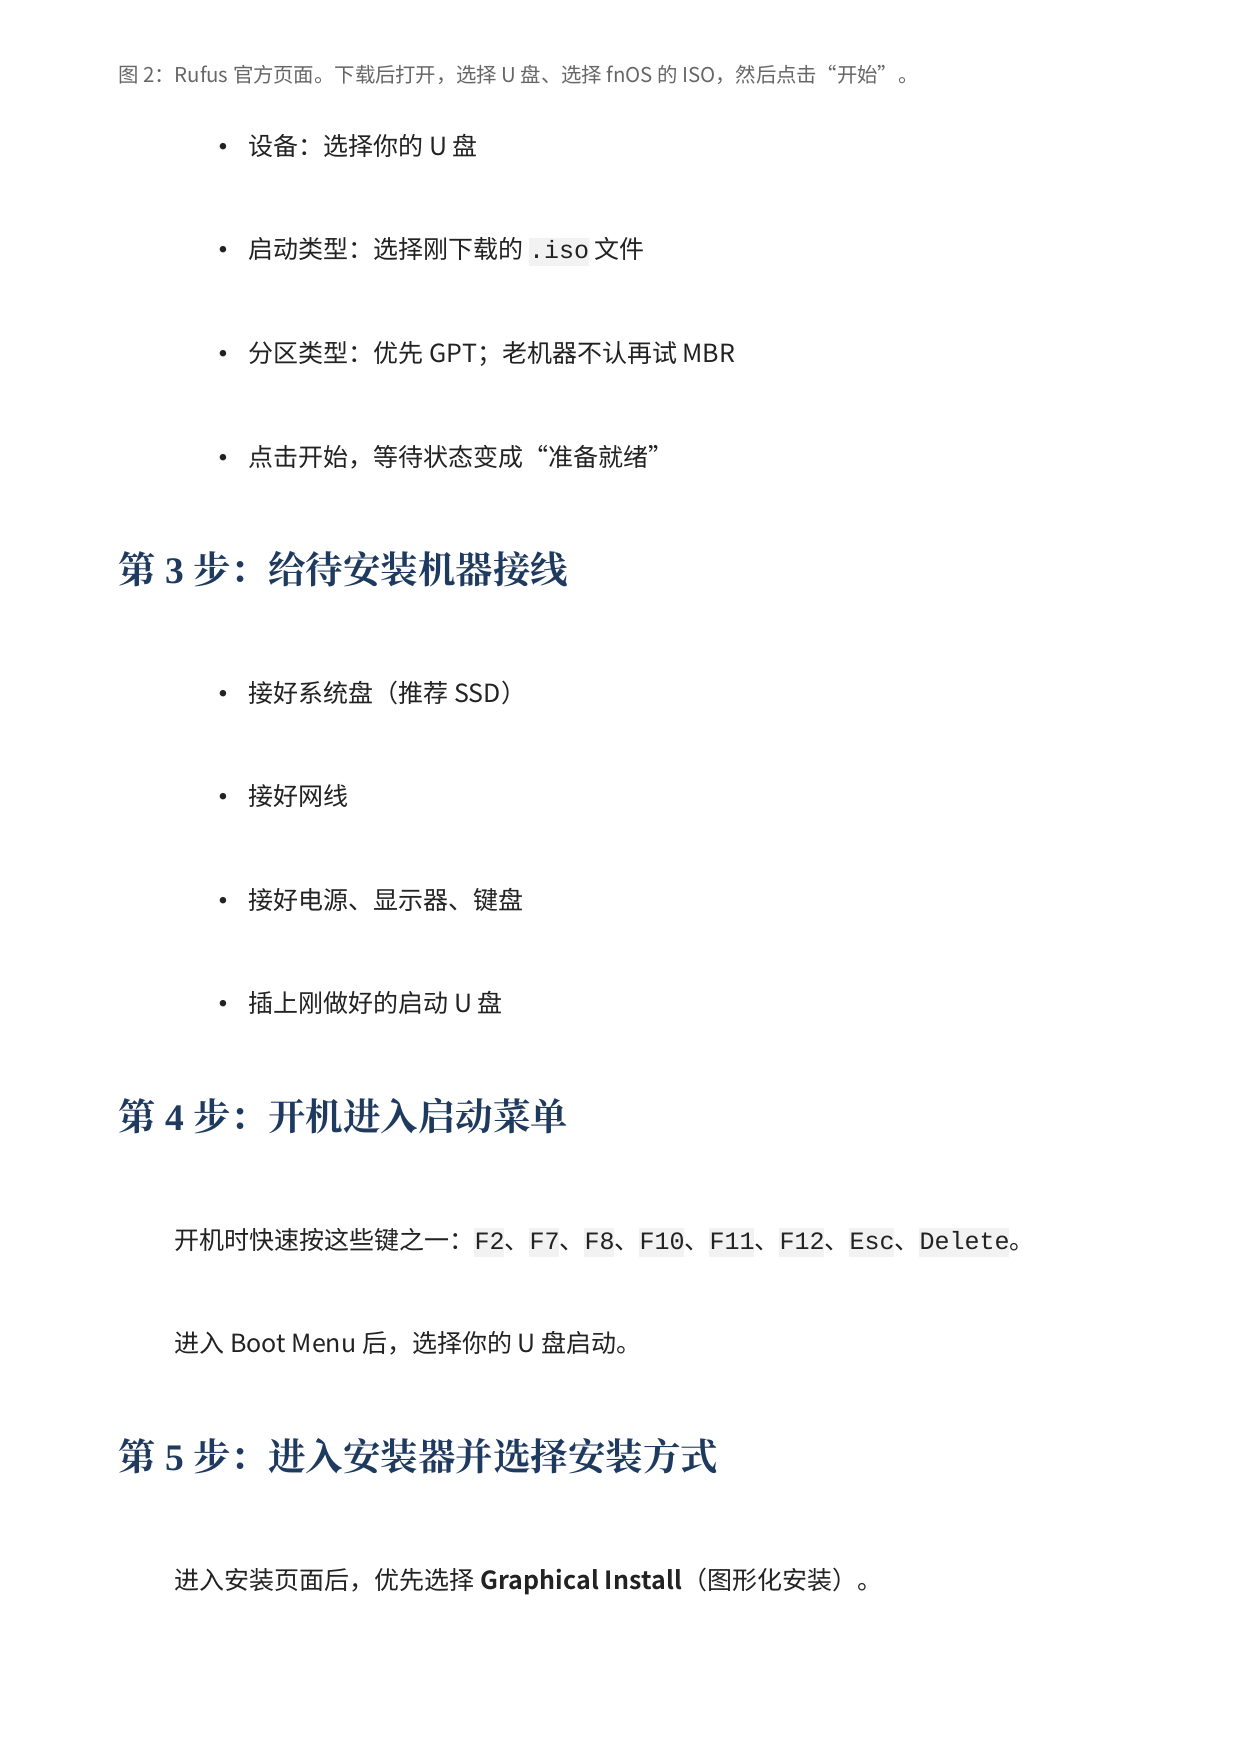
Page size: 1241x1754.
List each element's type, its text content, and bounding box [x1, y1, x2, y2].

list 启动类型：选择刚下载的 .iso 文件 [219, 230, 1125, 266]
list 插上刚做好的启动 U 盘 [219, 984, 1125, 1020]
subtitle 第 4 步：开机进入启动菜单 [118, 1087, 1181, 1141]
text 进入 Boot Menu 后，选择你的 U 盘启动。 [174, 1324, 1125, 1360]
list 设备：选择你的 U 盘 [219, 126, 1125, 162]
list 接好电源、显示器、键盘 [219, 880, 1125, 917]
text 开机时快速按这些键之一：F2、F7、F8、F10、F11、F12、Esc、Delete。 [174, 1220, 1125, 1257]
subtitle 第 5 步：进入安装器并选择安装方式 [118, 1427, 1181, 1481]
text 图 2：Rufus 官方页面。下载后打开，选择 U 盘、选择 fnOS 的 ISO，然后点击“开始”。 [118, 59, 1181, 88]
list 接好系统盘（推荐 SSD） [219, 673, 1125, 709]
list 接好网线 [219, 777, 1125, 813]
list 分区类型：优先 GPT；老机器不认再试 MBR [219, 334, 1125, 370]
text 进入安装页面后，优先选择 Graphical Install（图形化安装）。 [174, 1560, 1125, 1596]
subtitle 第 3 步：给待安装机器接线 [118, 541, 1181, 594]
list 点击开始，等待状态变成“准备就绪” [219, 437, 1125, 473]
